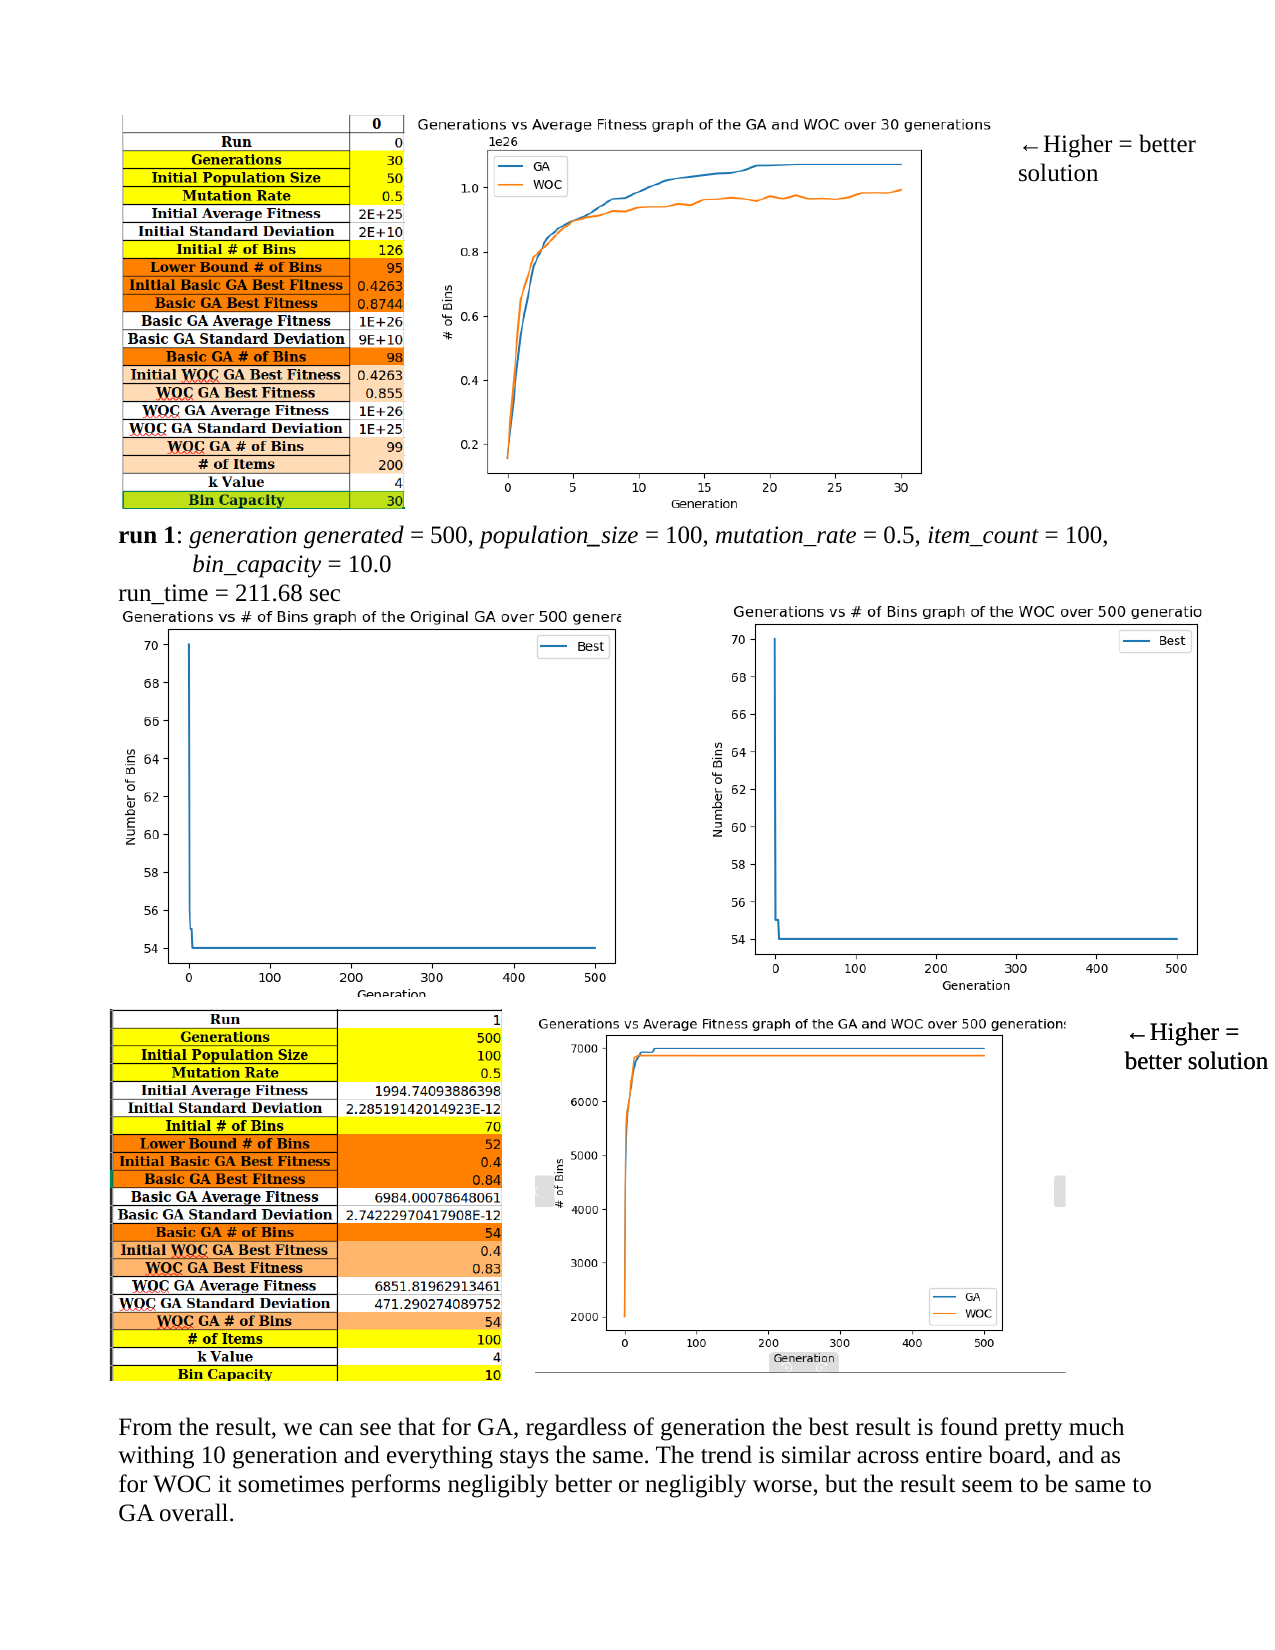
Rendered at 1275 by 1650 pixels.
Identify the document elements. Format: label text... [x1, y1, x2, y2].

text run 1: generation generated = 500, population_size = 100, mutation_rate = 0.5, item_count = 100, bin_capacity = 10.0 [118, 521, 1157, 578]
picture [117, 606, 622, 997]
text From the result, we can see that for GA, regardless of generation the best result is found pretty much withing 10 generation and everything stays the same. The trend is similar across entire board, and as for WOC it sometimes performs negligibly better or negligibly worse, but the result seem to be same to GA overall. [118, 1412, 1157, 1527]
picture [412, 115, 998, 515]
text run_time = 211.68 sec [118, 578, 1157, 607]
picture [109, 1009, 502, 1381]
picture [122, 115, 406, 509]
picture [535, 1013, 1066, 1373]
picture [708, 601, 1202, 993]
